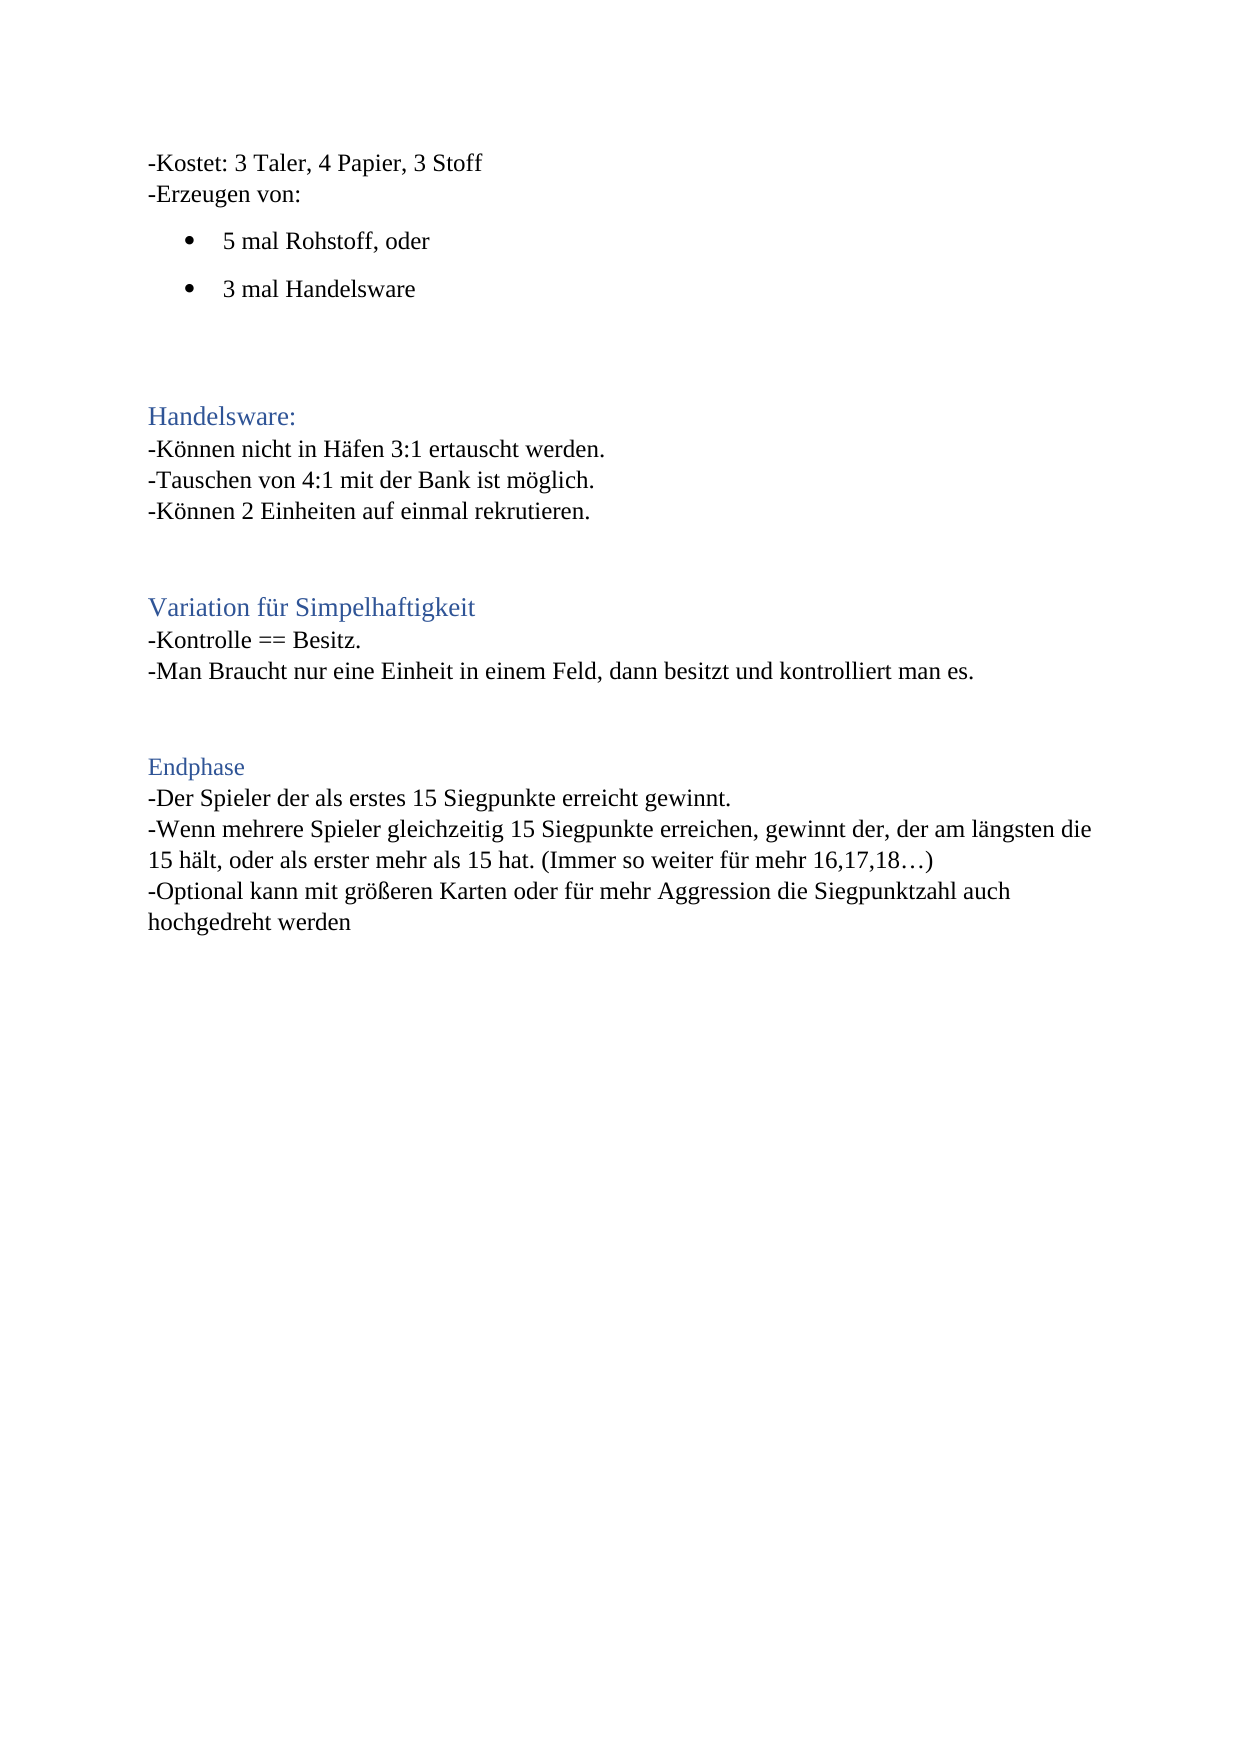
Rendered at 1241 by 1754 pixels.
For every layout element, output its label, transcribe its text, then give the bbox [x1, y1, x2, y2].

list 3 mal Handelsware [185, 274, 1093, 334]
subtitle Handelsware: [148, 401, 1093, 432]
text -Kontrolle == Besitz. -Man Braucht nur eine Einheit in einem Feld, dann besitzt und kontrolliert man es. [148, 625, 1093, 685]
subtitle Endphase [148, 752, 1093, 780]
text -Kostet: 3 Taler, 4 Papier, 3 Stoff -Erzeugen von: [148, 148, 1093, 207]
list 5 mal Rohstoff, oder [185, 226, 1093, 255]
text -Der Spieler der als erstes 15 Siegpunkte erreicht gewinnt. -Wenn mehrere Spieler gleichzeitig 15 Siegpunkte erreichen, gewinnt der, der am längsten die 15 hält, oder als erster mehr als 15 hat. (Immer so weiter für mehr 16,17,18…) -Optional kann mit größeren Karten oder für mehr Aggression die Siegpunktzahl auch hochgedreht werden [148, 783, 1093, 936]
subtitle Variation für Simpelhaftigkeit [148, 592, 1093, 623]
text -Können nicht in Häfen 3:1 ertauscht werden. -Tauschen von 4:1 mit der Bank ist möglich. -Können 2 Einheiten auf einmal rekrutieren. [148, 434, 1093, 525]
